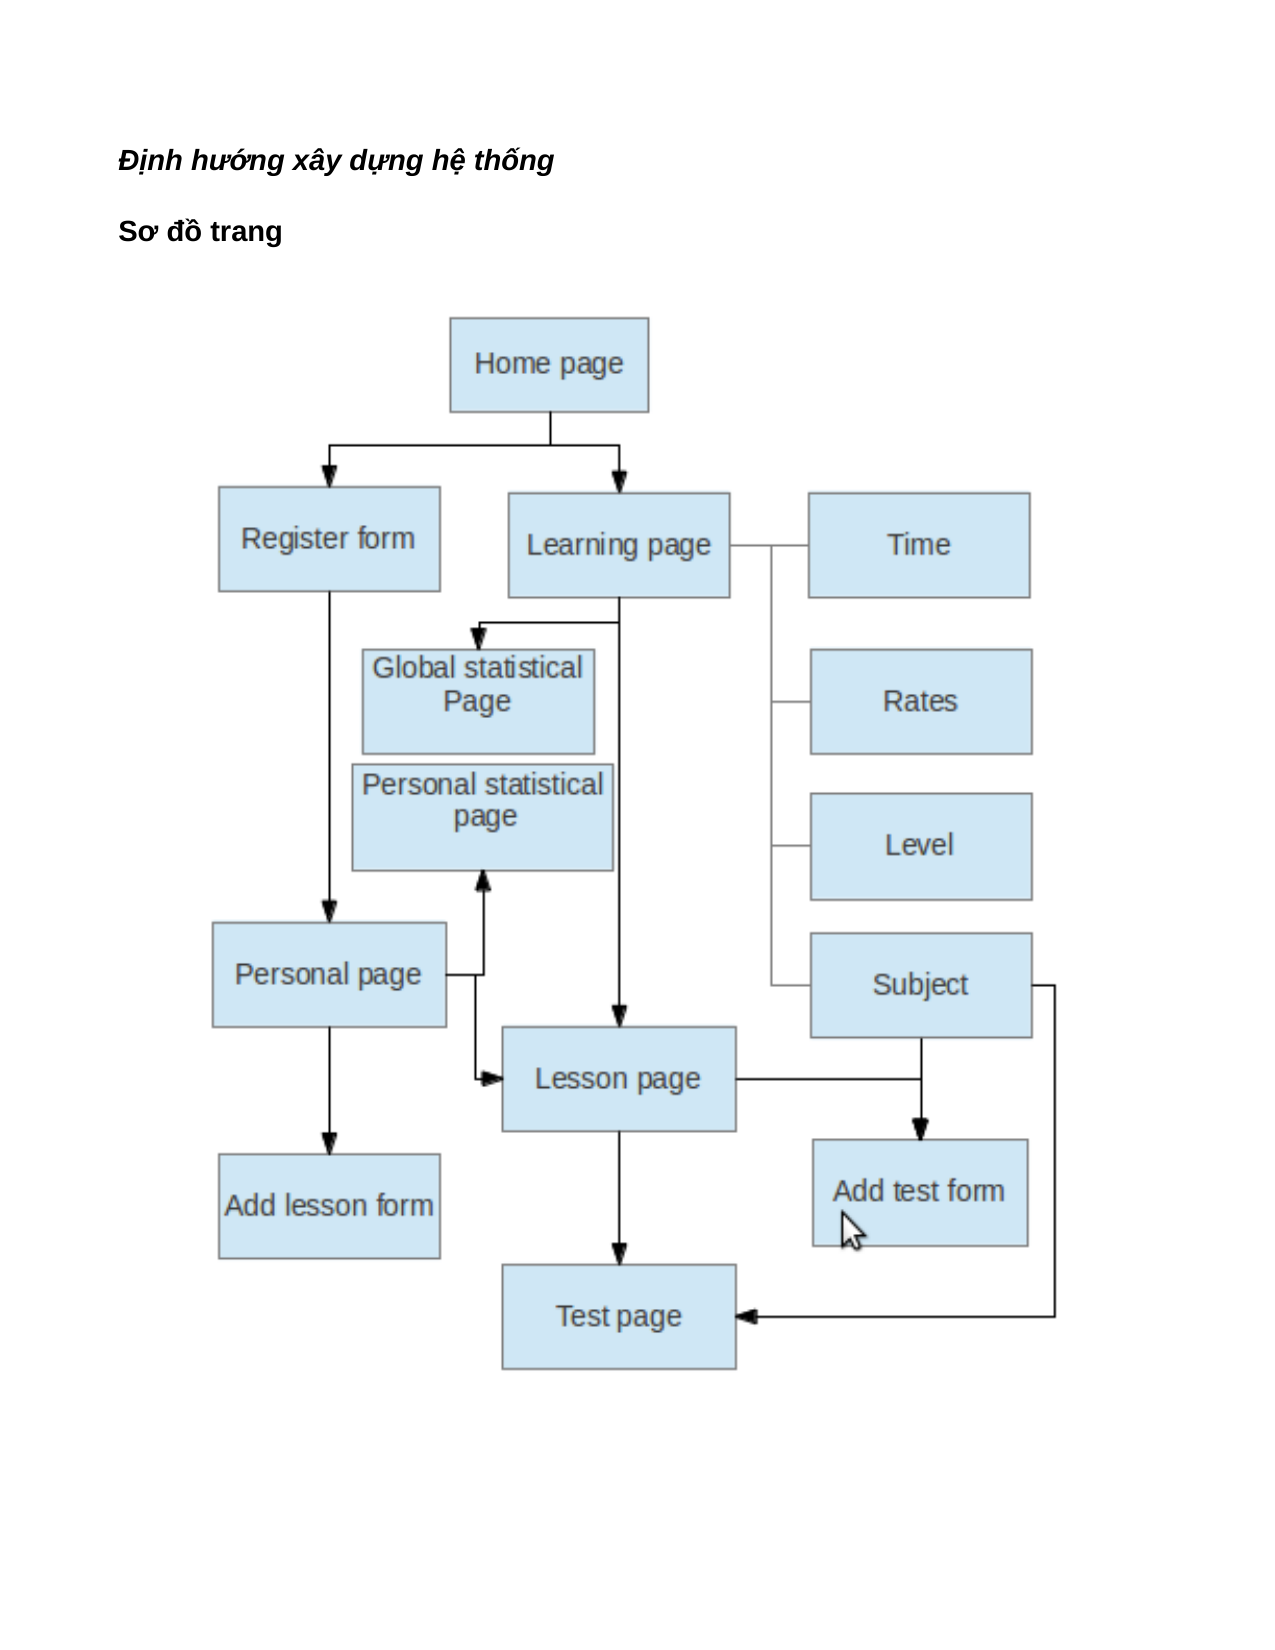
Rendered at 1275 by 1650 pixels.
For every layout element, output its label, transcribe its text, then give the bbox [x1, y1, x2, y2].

picture [204, 301, 1071, 1381]
subtitle Định hướng xây dựng hệ thống [118, 143, 1157, 177]
subtitle Sơ đồ trang [118, 214, 1157, 248]
